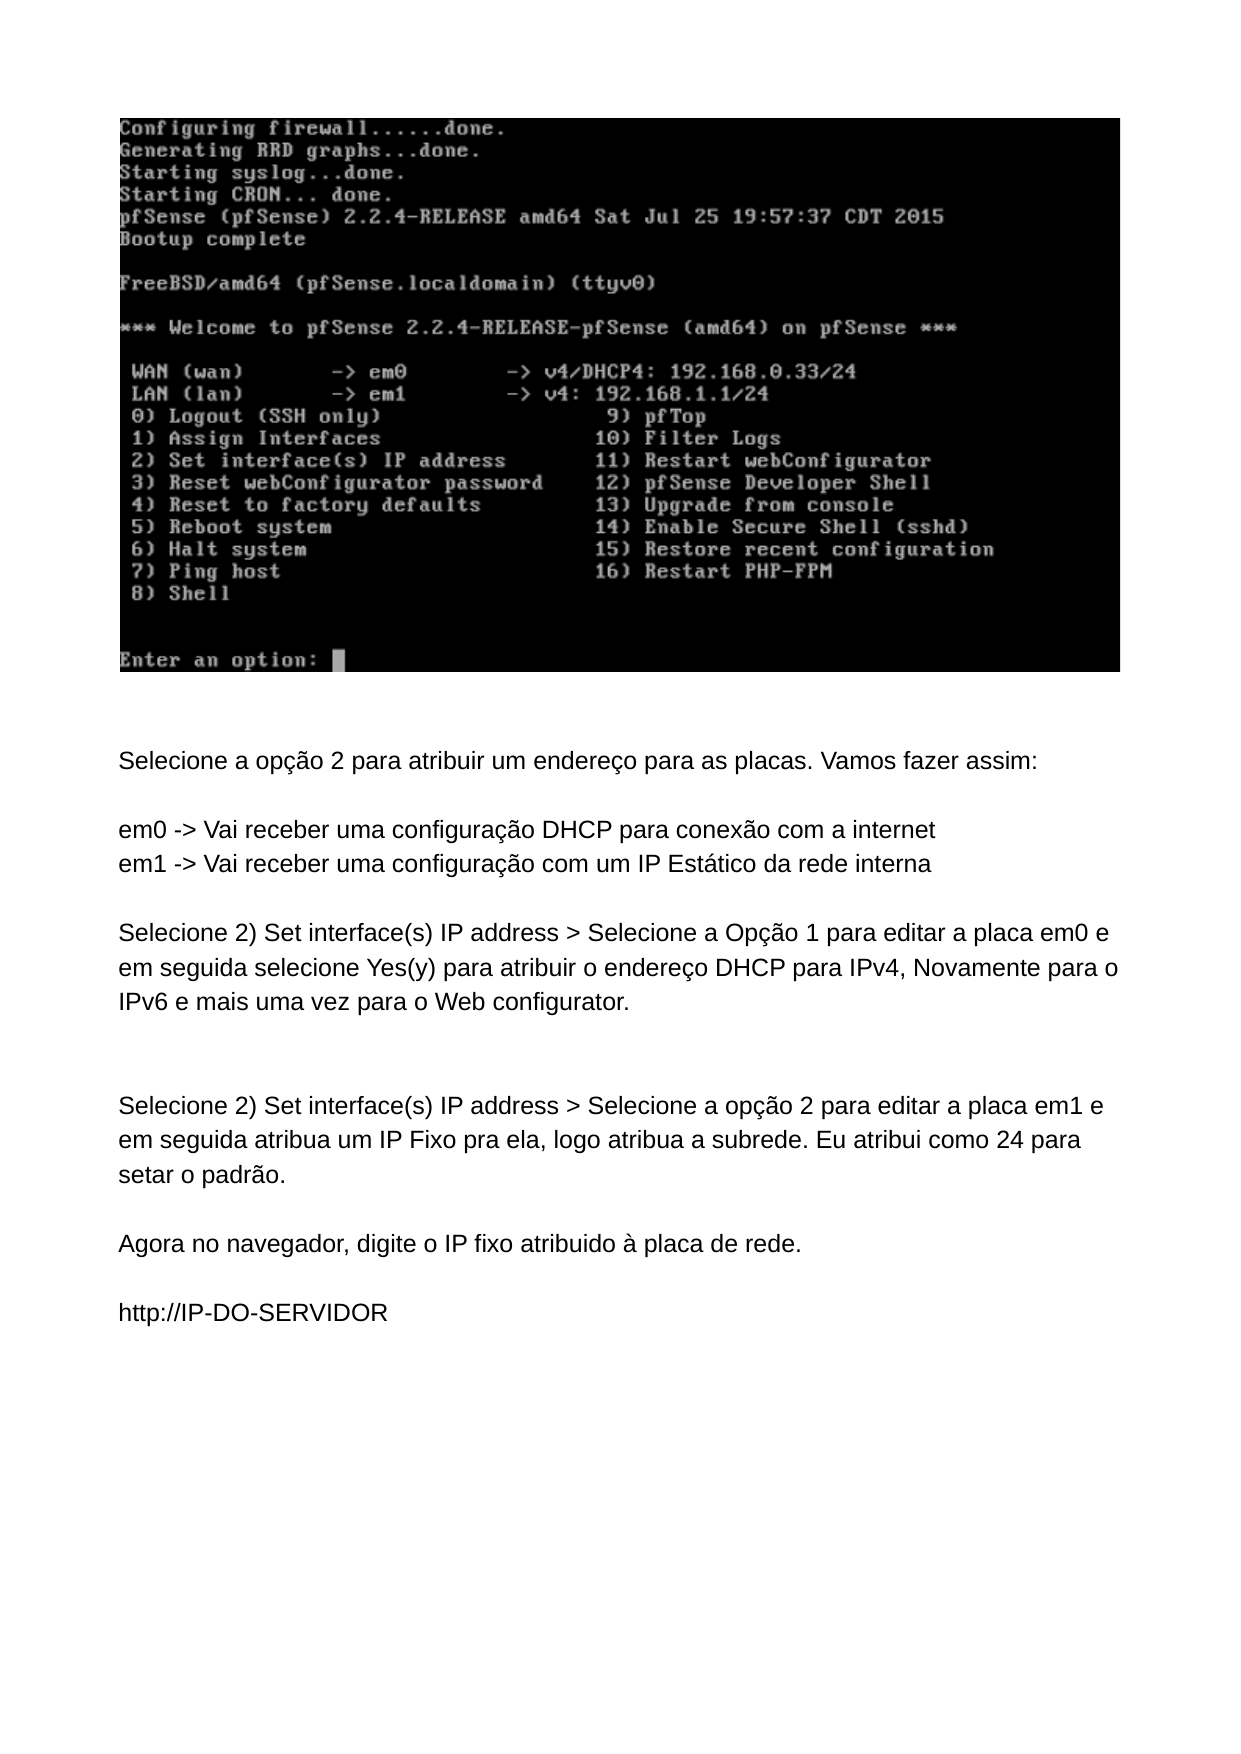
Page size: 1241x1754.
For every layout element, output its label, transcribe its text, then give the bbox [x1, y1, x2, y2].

text Selecione 2) Set interface(s) IP address > Selecione a opção 2 para editar a placa em1 e em seguida atribua um IP Fixo pra ela, logo atribua a subrede. Eu atribui como 24 para setar o padrão. [118, 1091, 1122, 1188]
picture [120, 118, 1121, 672]
text em0 -> Vai receber uma configuração DHCP para conexão com a internet [118, 815, 1122, 844]
text Agora no navegador, digite o IP fixo atribuido à placa de rede. [118, 1229, 1122, 1257]
text Selecione a opção 2 para atribuir um endereço para as placas. Vamos fazer assim: [118, 746, 1122, 775]
text em1 -> Vai receber uma configuração com um IP Estático da rede interna [118, 849, 1122, 878]
text http://IP-DO-SERVIDOR [118, 1298, 1122, 1326]
text Selecione 2) Set interface(s) IP address > Selecione a Opção 1 para editar a placa em0 e em seguida selecione Yes(y) para atribuir o endereço DHCP para IPv4, Novamente para o IPv6 e mais uma vez para o Web configurator. [118, 918, 1122, 1016]
